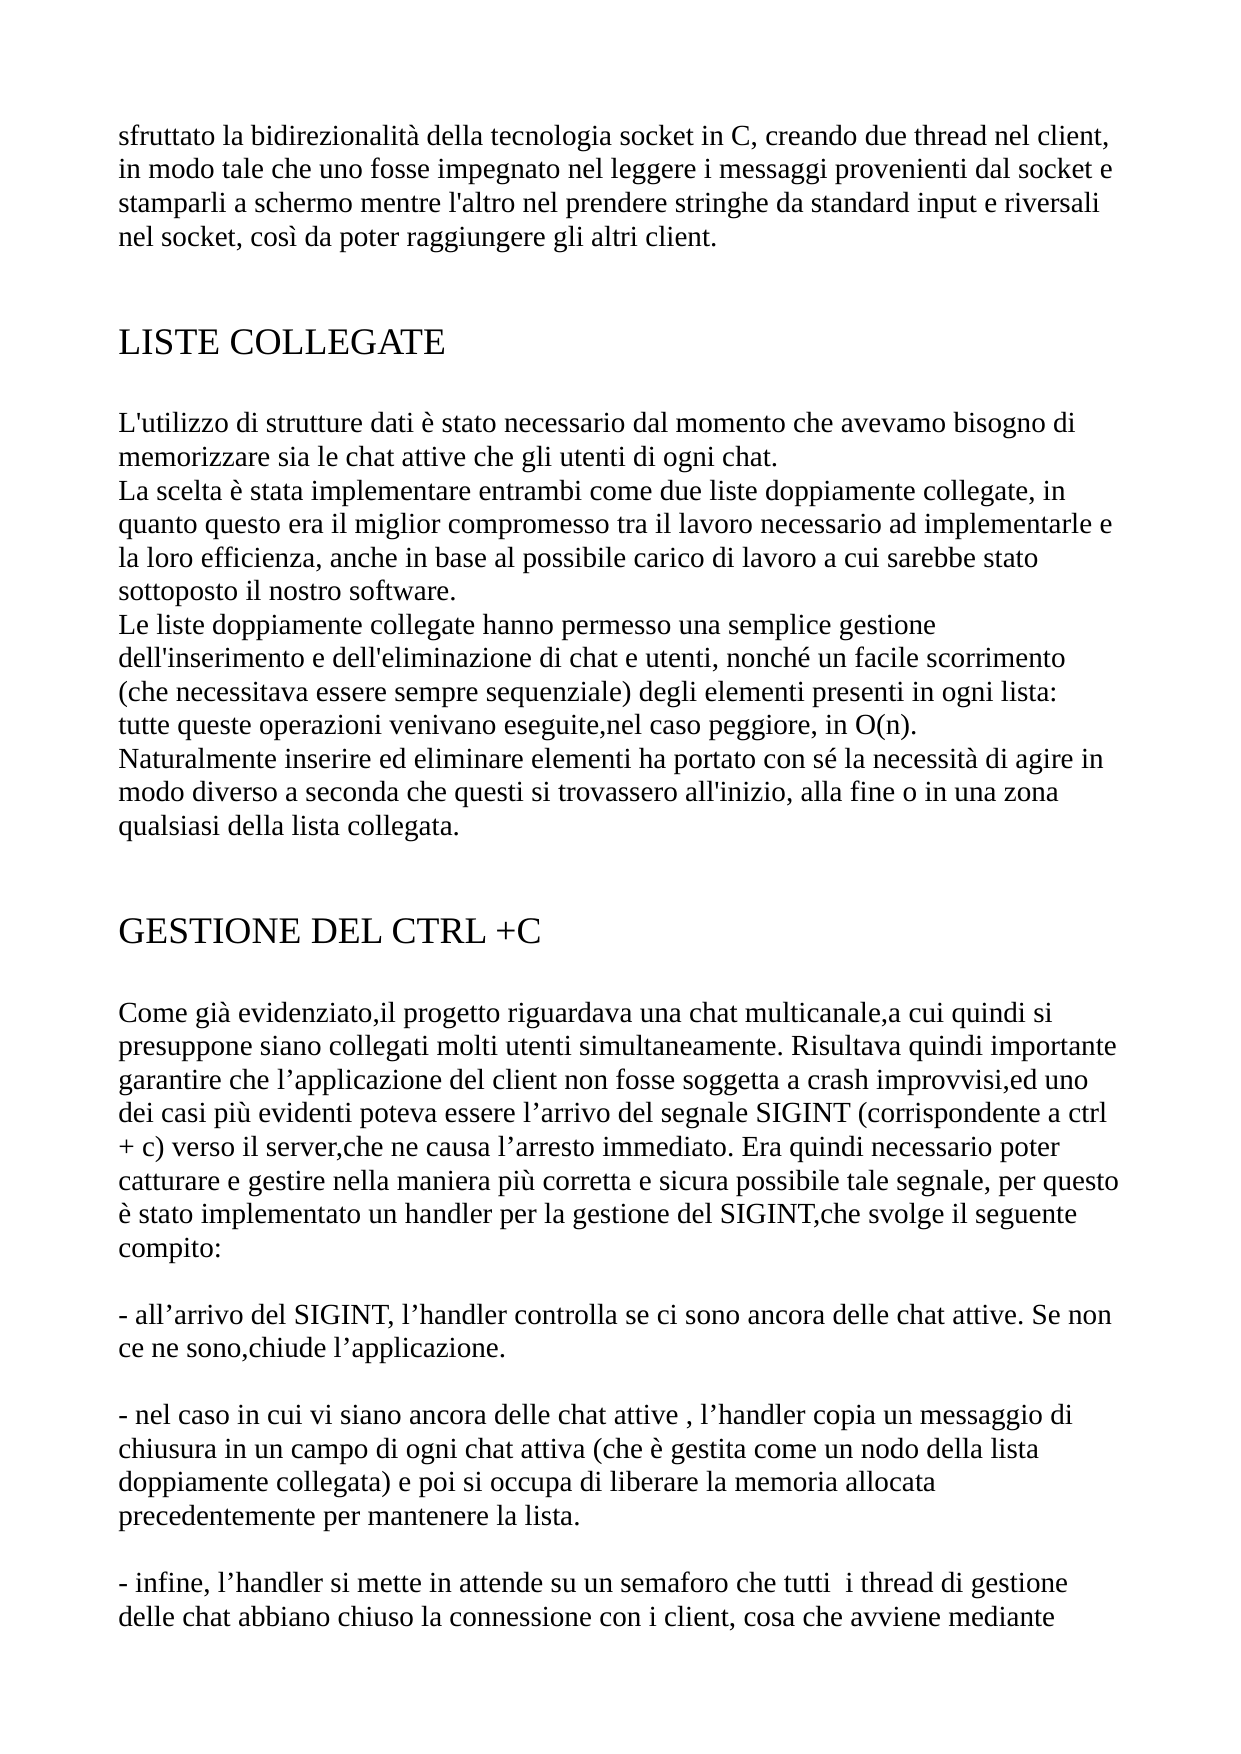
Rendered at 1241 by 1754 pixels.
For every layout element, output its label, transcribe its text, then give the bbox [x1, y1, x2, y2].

text Le liste doppiamente collegate hanno permesso una semplice gestione dell'inserimento e dell'eliminazione di chat e utenti, nonché un facile scorrimento (che necessitava essere sempre sequenziale) degli elementi presenti in ogni lista: [118, 607, 1122, 707]
text - nel caso in cui vi siano ancora delle chat attive , l’handler copia un messaggio di chiusura in un campo di ogni chat attiva (che è gestita come un nodo della lista doppiamente collegata) e poi si occupa di liberare la memoria allocata precedentemente per mantenere la lista. [118, 1397, 1122, 1532]
text GESTIONE DEL CTRL +C [118, 909, 1122, 952]
text tutte queste operazioni venivano eseguite,nel caso peggiore, in O(n). [118, 707, 1122, 741]
text sfruttato la bidirezionalità della tecnologia socket in C, creando due thread nel client, in modo tale che uno fosse impegnato nel leggere i messaggi provenienti dal socket e stamparli a schermo mentre l'altro nel prendere stringhe da standard input e riversali nel socket, così da poter raggiungere gli altri client. [118, 118, 1122, 252]
text - all’arrivo del SIGINT, l’handler controlla se ci sono ancora delle chat attive. Se non ce ne sono,chiude l’applicazione. [118, 1297, 1122, 1364]
text LISTE COLLEGATE [118, 319, 1122, 362]
text L'utilizzo di strutture dati è stato necessario dal momento che avevamo bisogno di memorizzare sia le chat attive che gli utenti di ogni chat. [118, 406, 1122, 473]
text Naturalmente inserire ed eliminare elementi ha portato con sé la necessità di agire in modo diverso a seconda che questi si trovassero all'inizio, alla fine o in una zona qualsiasi della lista collegata. [118, 741, 1122, 842]
text - infine, l’handler si mette in attende su un semaforo che tutti i thread di gestione delle chat abbiano chiuso la connessione con i client, cosa che avviene mediante [118, 1565, 1122, 1632]
text La scelta è stata implementare entrambi come due liste doppiamente collegate, in quanto questo era il miglior compromesso tra il lavoro necessario ad implementarle e la loro efficienza, anche in base al possibile carico di lavoro a cui sarebbe stato sottoposto il nostro software. [118, 473, 1122, 607]
text Come già evidenziato,il progetto riguardava una chat multicanale,a cui quindi si presuppone siano collegati molti utenti simultaneamente. Risultava quindi importante garantire che l’applicazione del client non fosse soggetta a crash improvvisi,ed uno dei casi più evidenti poteva essere l’arrivo del segnale SIGINT (corrispondente a ctrl + c) verso il server,che ne causa l’arresto immediato. Era quindi necessario poter catturare e gestire nella maniera più corretta e sicura possibile tale segnale, per questo è stato implementato un handler per la gestione del SIGINT,che svolge il seguente compito: [118, 995, 1122, 1263]
